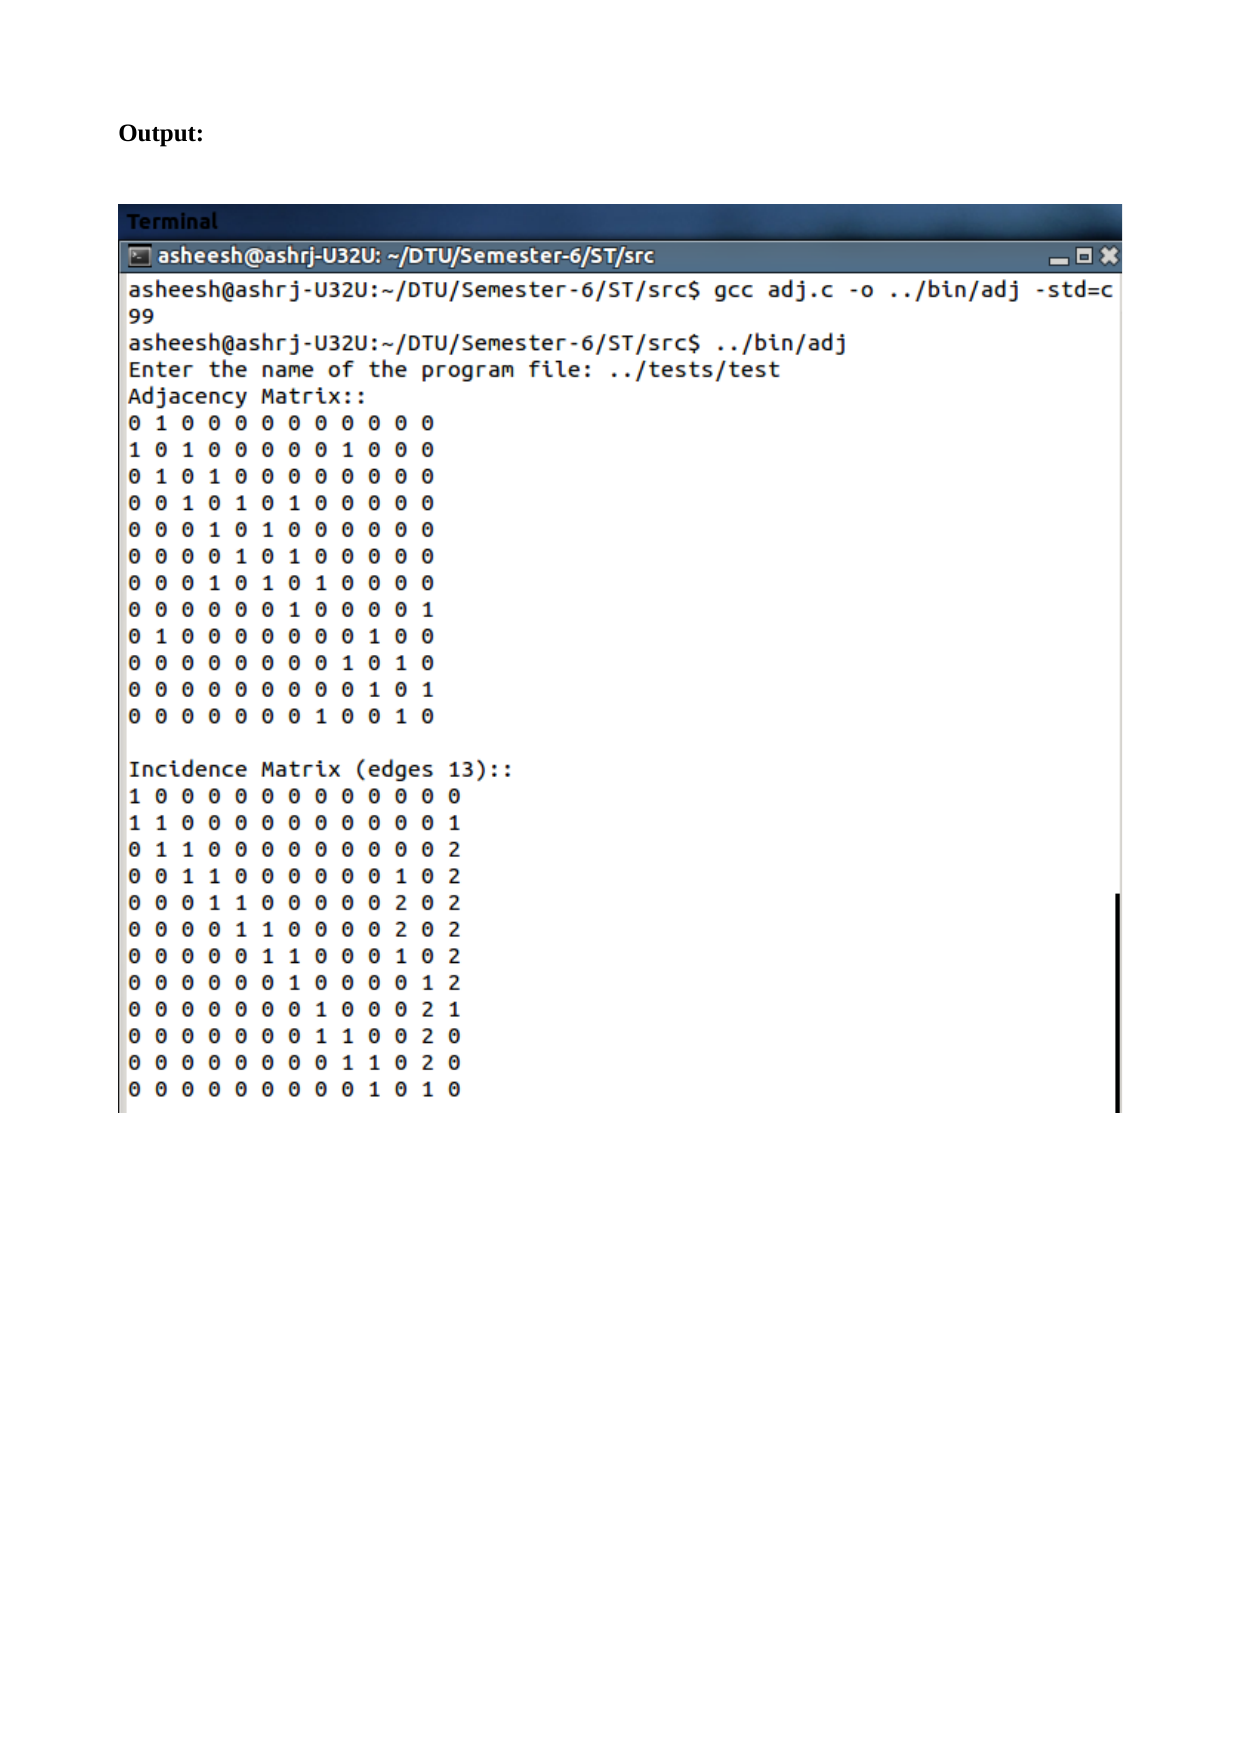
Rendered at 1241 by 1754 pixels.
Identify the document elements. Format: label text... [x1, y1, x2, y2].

picture [118, 204, 1123, 1113]
text Output: [118, 118, 1122, 147]
